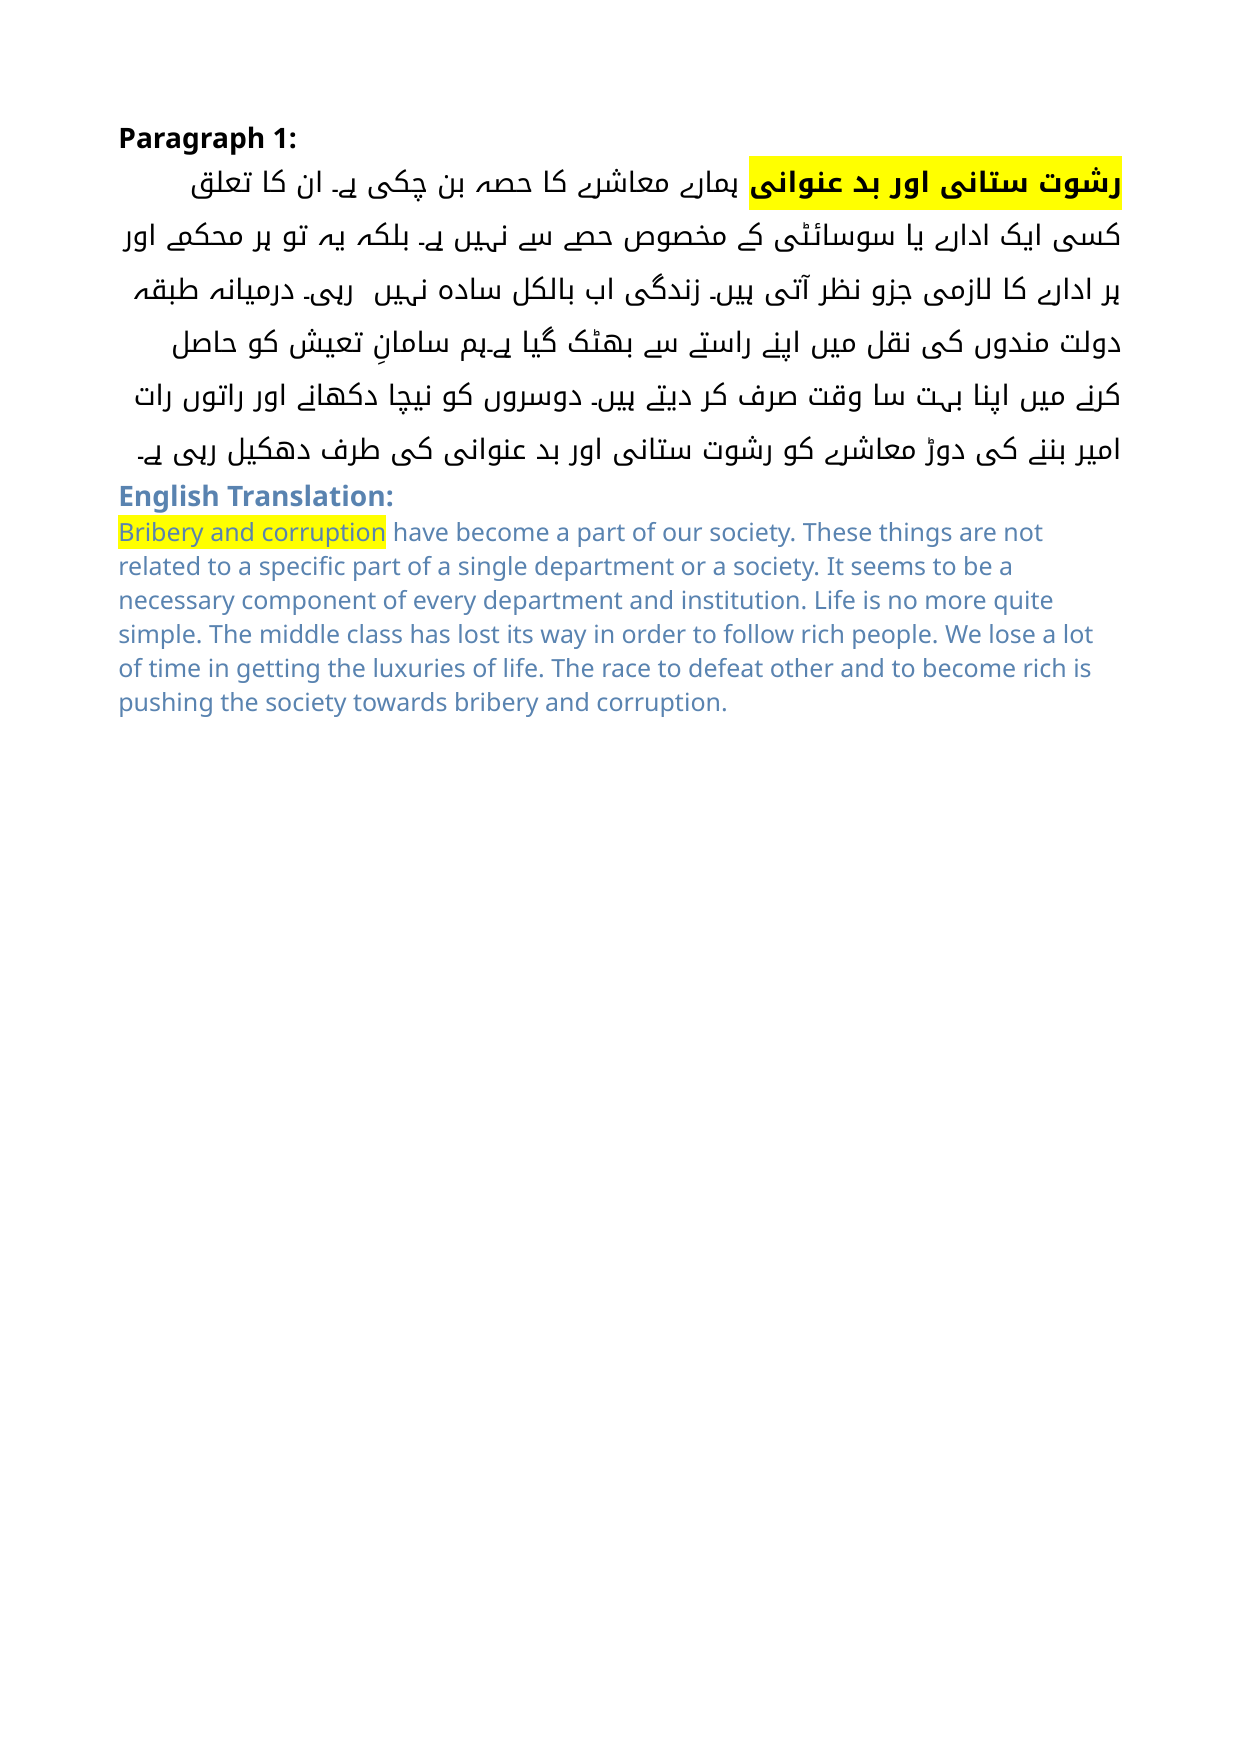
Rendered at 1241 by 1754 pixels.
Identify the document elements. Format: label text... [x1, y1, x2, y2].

text English Translation: [118, 476, 1122, 515]
text Paragraph 1: [118, 118, 1122, 156]
text Bribery and corruption have become a part of our society. These things are not related to a specific part of a single department or a society. It seems to be a necessary component of every department and institution. Life is no more quite simple. The middle class has lost its way in order to follow rich people. We lose a lot of time in getting the luxuries of life. The race to defeat other and to become rich is pushing the society towards bribery and corruption. [118, 515, 1122, 719]
text رشوت ستانی اور بد عنوانی ہمارے معاشرے کا حصہ بن چکی ہے۔ ان کا تعلق کسی ایک ادارے یا سوسائٹی کے مخصوص حصے سے نہیں ہے۔ بلکہ یہ تو ہر محکمے اور ہر ادارے کا لازمی جزو نظر آتی ہیں۔ زندگی اب بالکل سادہ نہیں رہی۔ درمیانہ طبقہ دولت مندوں کی نقل میں اپنے راستے سے بھٹک گیا ہے۔ہم سامانِ تعیش کو حاصل کرنے میں اپنا بہت سا وقت صرف کر دیتے ہیں۔ دوسروں کو نیچا دکھانے اور راتوں رات امیر بننے کی دوڑ معاشرے کو رشوت ستانی اور بد عنوانی کی طرف دھکیل رہی ہے۔ [118, 156, 1122, 476]
